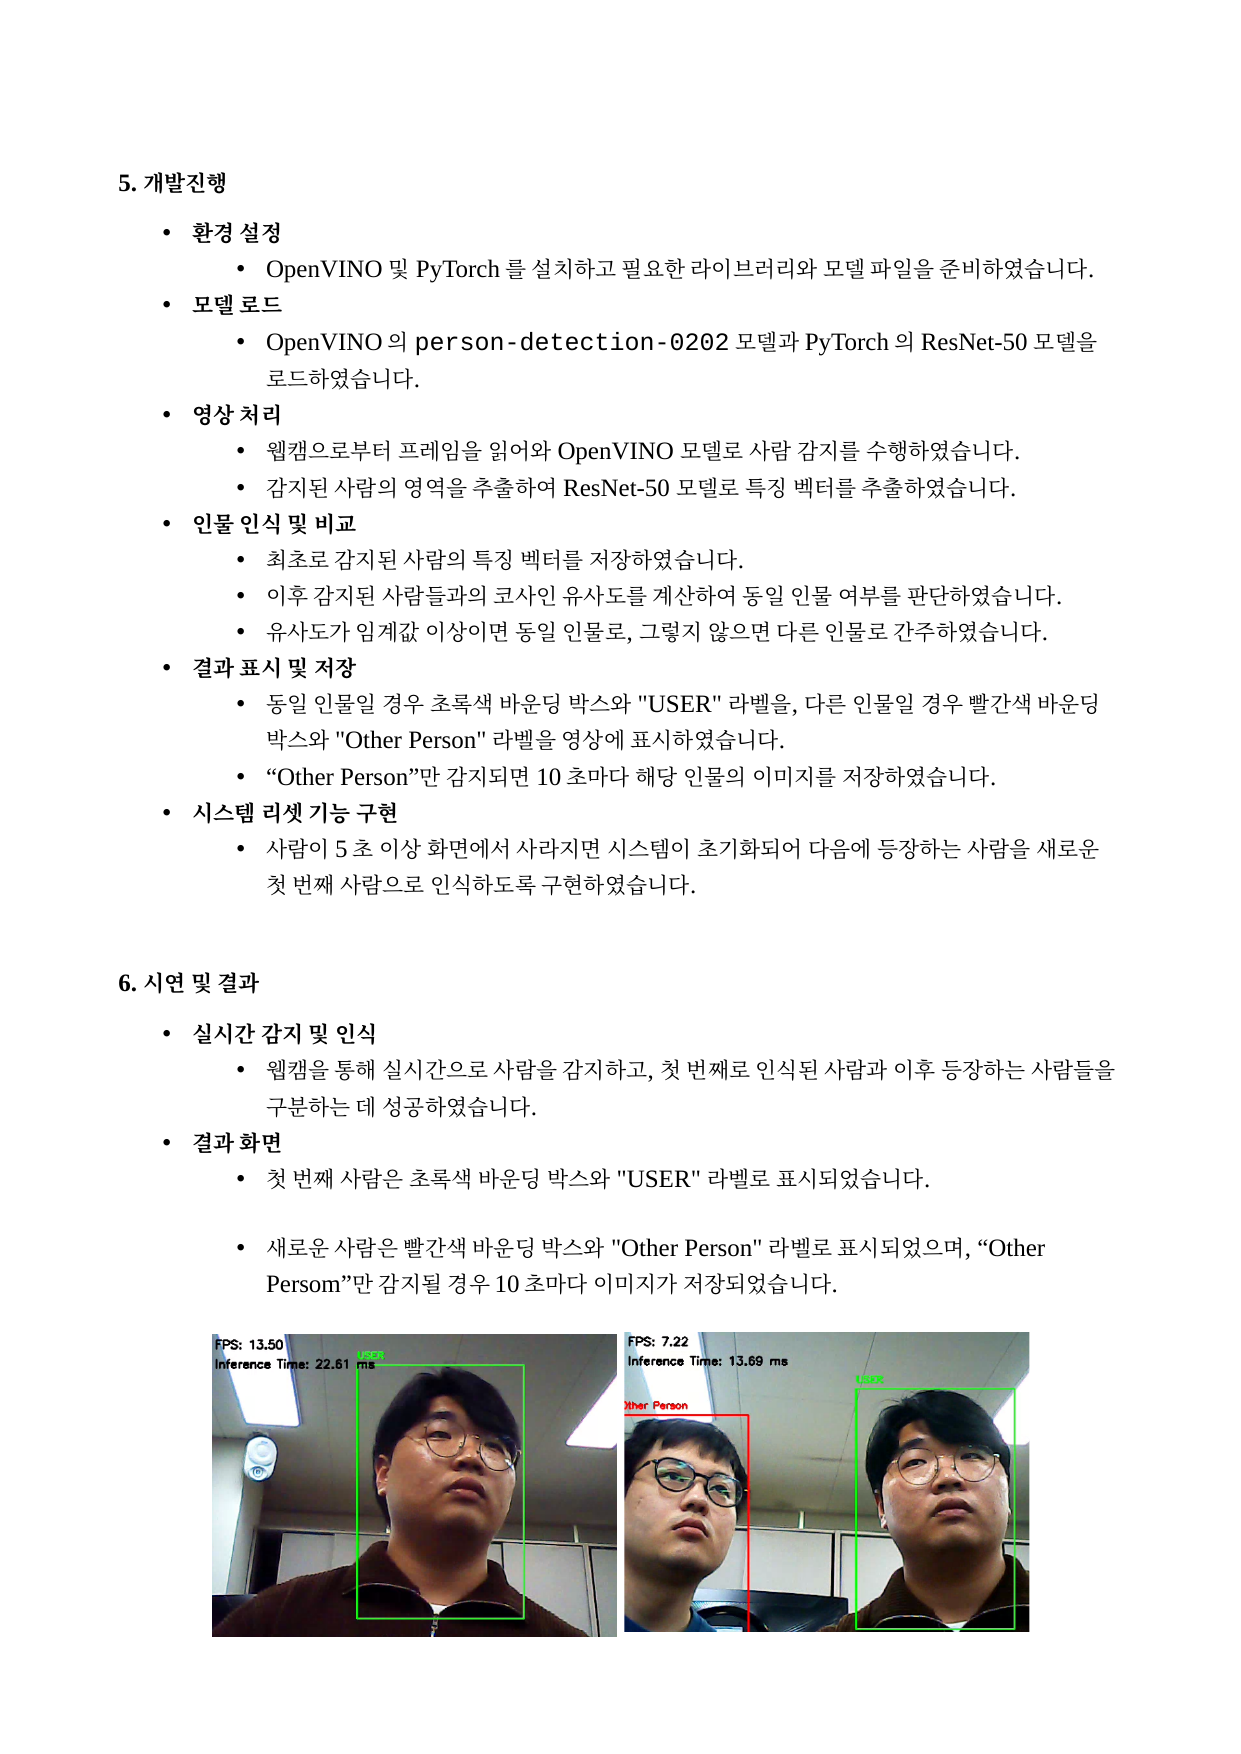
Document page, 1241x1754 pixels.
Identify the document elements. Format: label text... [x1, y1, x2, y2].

list “Other Person”만 감지되면 10초마다 해당 인물의 이미지를 저장하였습니다. [236, 760, 1122, 791]
list 웹캠을 통해 실시간으로 사람을 감지하고, 첫 번째로 인식된 사람과 이후 등장하는 사람들을 구분하는 데 성공하였습니다. [236, 1053, 1122, 1121]
list 유사도가 임계값 이상이면 동일 인물로, 그렇지 않으면 다른 인물로 간주하였습니다. [236, 615, 1122, 647]
list OpenVINO 및 PyTorch를 설치하고 필요한 라이브러리와 모델 파일을 준비하였습니다. [236, 253, 1122, 284]
list OpenVINO의 person-detection-0202 모델과 PyTorch의 ResNet-50 모델을 로드하였습니다. [236, 325, 1122, 394]
list 사람이 5초 이상 화면에서 사라지면 시스템이 초기화되어 다음에 등장하는 사람을 새로운 첫 번째 사람으로 인식하도록 구현하였습니다. [236, 832, 1122, 900]
list 환경 설정 [162, 216, 1122, 248]
list 웹캠으로부터 프레임을 읽어와 OpenVINO 모델로 사람 감지를 수행하였습니다. [236, 434, 1122, 466]
text 6. 시연 및 결과 [118, 967, 1122, 998]
list 감지된 사람의 영역을 추출하여 ResNet-50 모델로 특징 벡터를 추출하였습니다. [236, 471, 1122, 502]
list 결과 표시 및 저장 [162, 651, 1122, 683]
list 인물 인식 및 비교 [162, 507, 1122, 538]
list 최초로 감지된 사람의 특징 벡터를 저장하였습니다. [236, 543, 1122, 574]
list 모델 로드 [162, 289, 1122, 320]
list 실시간 감지 및 인식 [162, 1017, 1122, 1049]
picture [212, 1334, 617, 1637]
list 첫 번째 사람은 초록색 바운딩 박스와 "USER" 라벨로 표시되었습니다. [236, 1162, 1122, 1193]
list 영상 처리 [162, 398, 1122, 430]
list 이후 감지된 사람들과의 코사인 유사도를 계산하여 동일 인물 여부를 판단하였습니다. [236, 579, 1122, 611]
list 새로운 사람은 빨간색 바운딩 박스와 "Other Person" 라벨로 표시되었으며, “Other Persom”만 감지될 경우10초마다 이미지가 저장되었습니다. [236, 1231, 1122, 1299]
text 5. 개발진행 [118, 166, 1122, 197]
picture [624, 1332, 1030, 1632]
list 결과 화면 [162, 1126, 1122, 1157]
list 동일 인물일 경우 초록색 바운딩 박스와 "USER" 라벨을, 다른 인물일 경우 빨간색 바운딩 박스와 "Other Person" 라벨을 영상에 표시하였습니다. [236, 688, 1122, 755]
list 시스템 리셋 기능 구현 [162, 796, 1122, 827]
